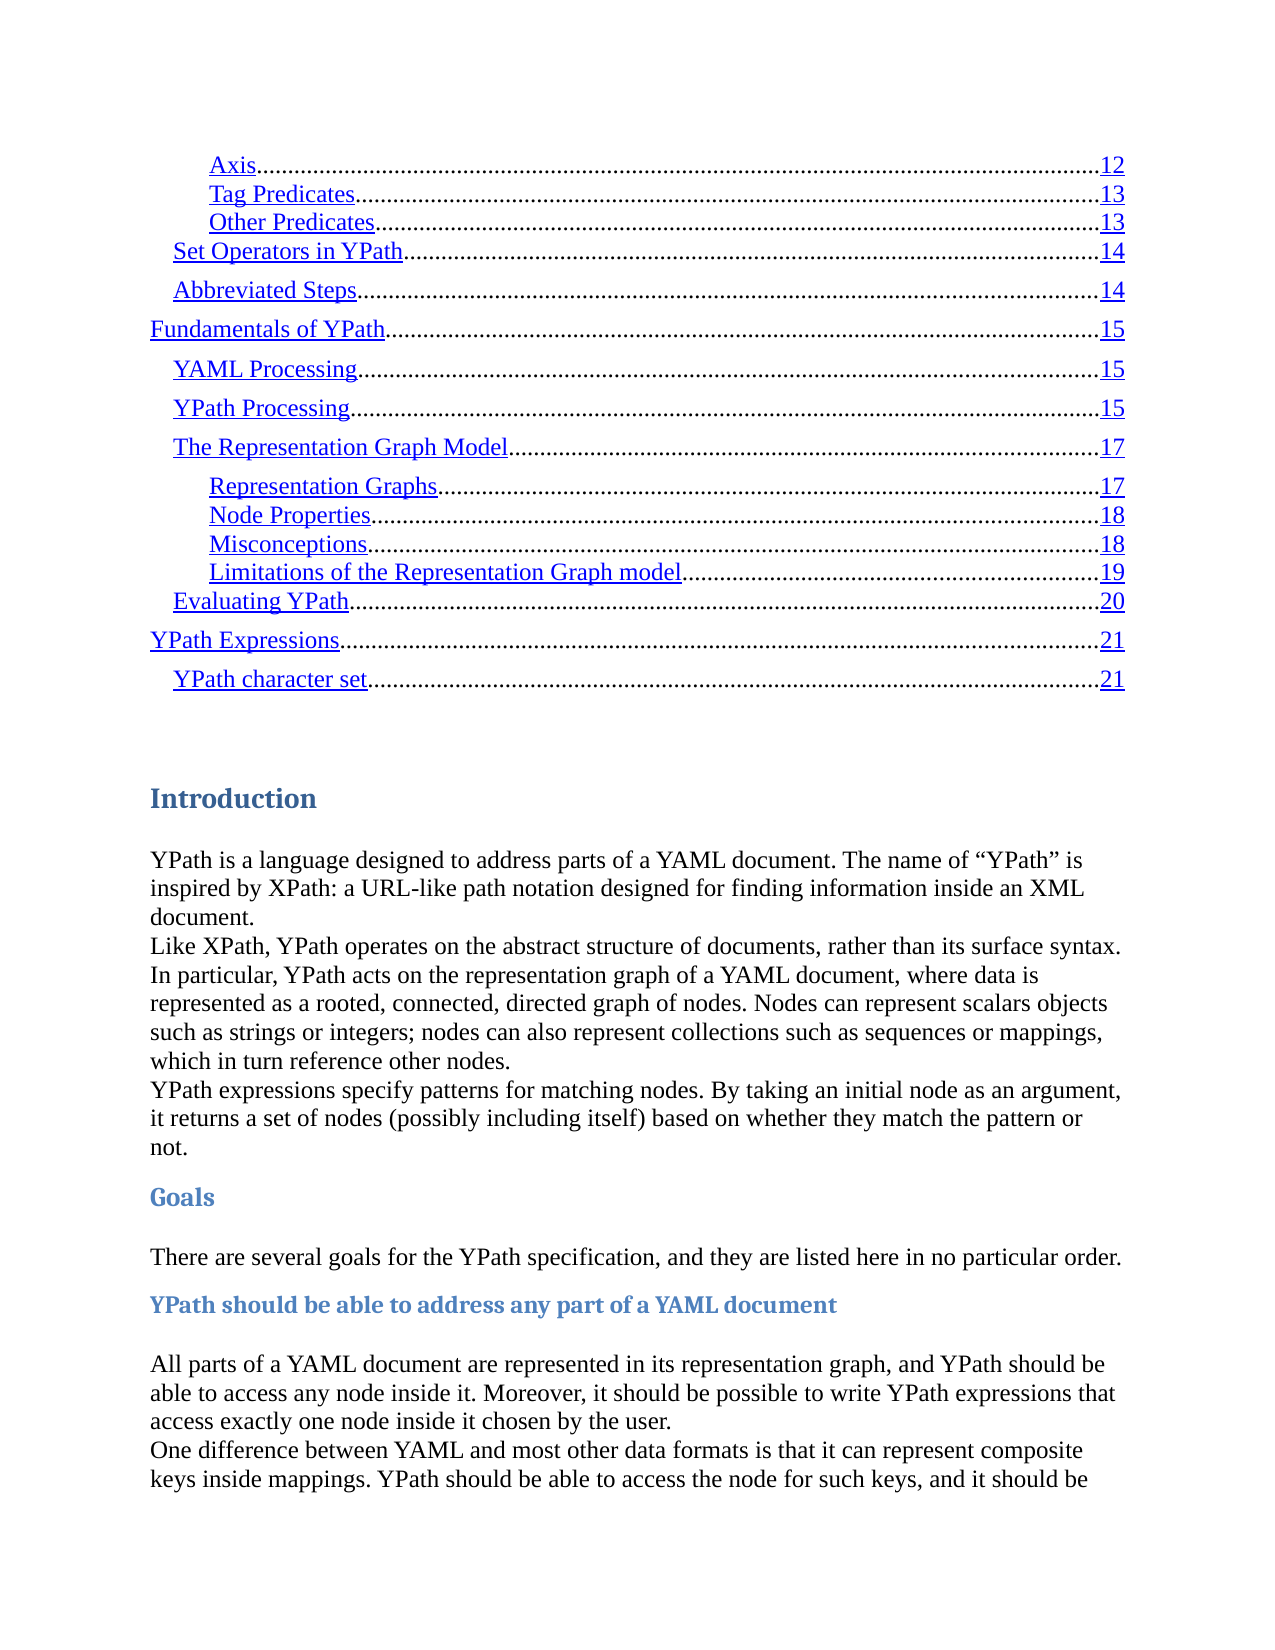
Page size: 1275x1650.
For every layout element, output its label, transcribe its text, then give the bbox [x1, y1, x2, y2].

subtitle YPath should be able to address any part of a YAML document [150, 1291, 1125, 1320]
text Tag Predicates 13 [209, 179, 1125, 207]
text Other Predicates 13 [209, 207, 1125, 236]
text All parts of a YAML document are represented in its representation graph, and YPath should be able to access any node inside it. Moreover, it should be possible to write YPath expressions that access exactly one node inside it chosen by the user. [150, 1349, 1125, 1435]
text The Representation Graph Model 17 [173, 432, 1125, 461]
text Limitations of the Representation Graph model 19 [209, 557, 1125, 586]
text Evaluating YPath 20 [173, 586, 1125, 615]
text There are several goals for the YPath specification, and they are listed here in no particular order. [150, 1242, 1125, 1271]
text YAML Processing 15 [173, 354, 1125, 382]
text Axis 12 [209, 150, 1125, 179]
text YPath expressions specify patterns for matching nodes. By taking an initial node as an argument, it returns a set of nodes (possibly including itself) based on whether they match the pattern or not. [150, 1075, 1125, 1161]
text Misconceptions 18 [209, 529, 1125, 557]
text YPath Processing 15 [173, 393, 1125, 422]
text Abbreviated Steps 14 [173, 275, 1125, 304]
text Node Properties 18 [209, 500, 1125, 529]
text Set Operators in YPath 14 [173, 236, 1125, 265]
text YPath character set 21 [173, 664, 1125, 693]
subtitle Goals [150, 1182, 1125, 1213]
text Fundamentals of YPath 15 [150, 314, 1125, 343]
text YPath is a language designed to address parts of a YAML document. The name of “YPath” is inspired by XPath: a URL-like path notation designed for finding information inside an XML document. [150, 845, 1125, 931]
text Representation Graphs 17 [209, 471, 1125, 500]
text YPath Expressions 21 [150, 625, 1125, 654]
text One difference between YAML and most other data formats is that it can represent composite keys inside mappings. YPath should be able to access the node for such keys, and it should be [150, 1435, 1125, 1493]
text Like XPath, YPath operates on the abstract structure of documents, rather than its surface syntax. In particular, YPath acts on the representation graph of a YAML document, where data is represented as a rooted, connected, directed graph of nodes. Nodes can represent scalars objects such as strings or integers; nodes can also represent collections such as sequences or mappings, which in turn reference other nodes. [150, 931, 1125, 1075]
subtitle Introduction [150, 782, 1125, 816]
